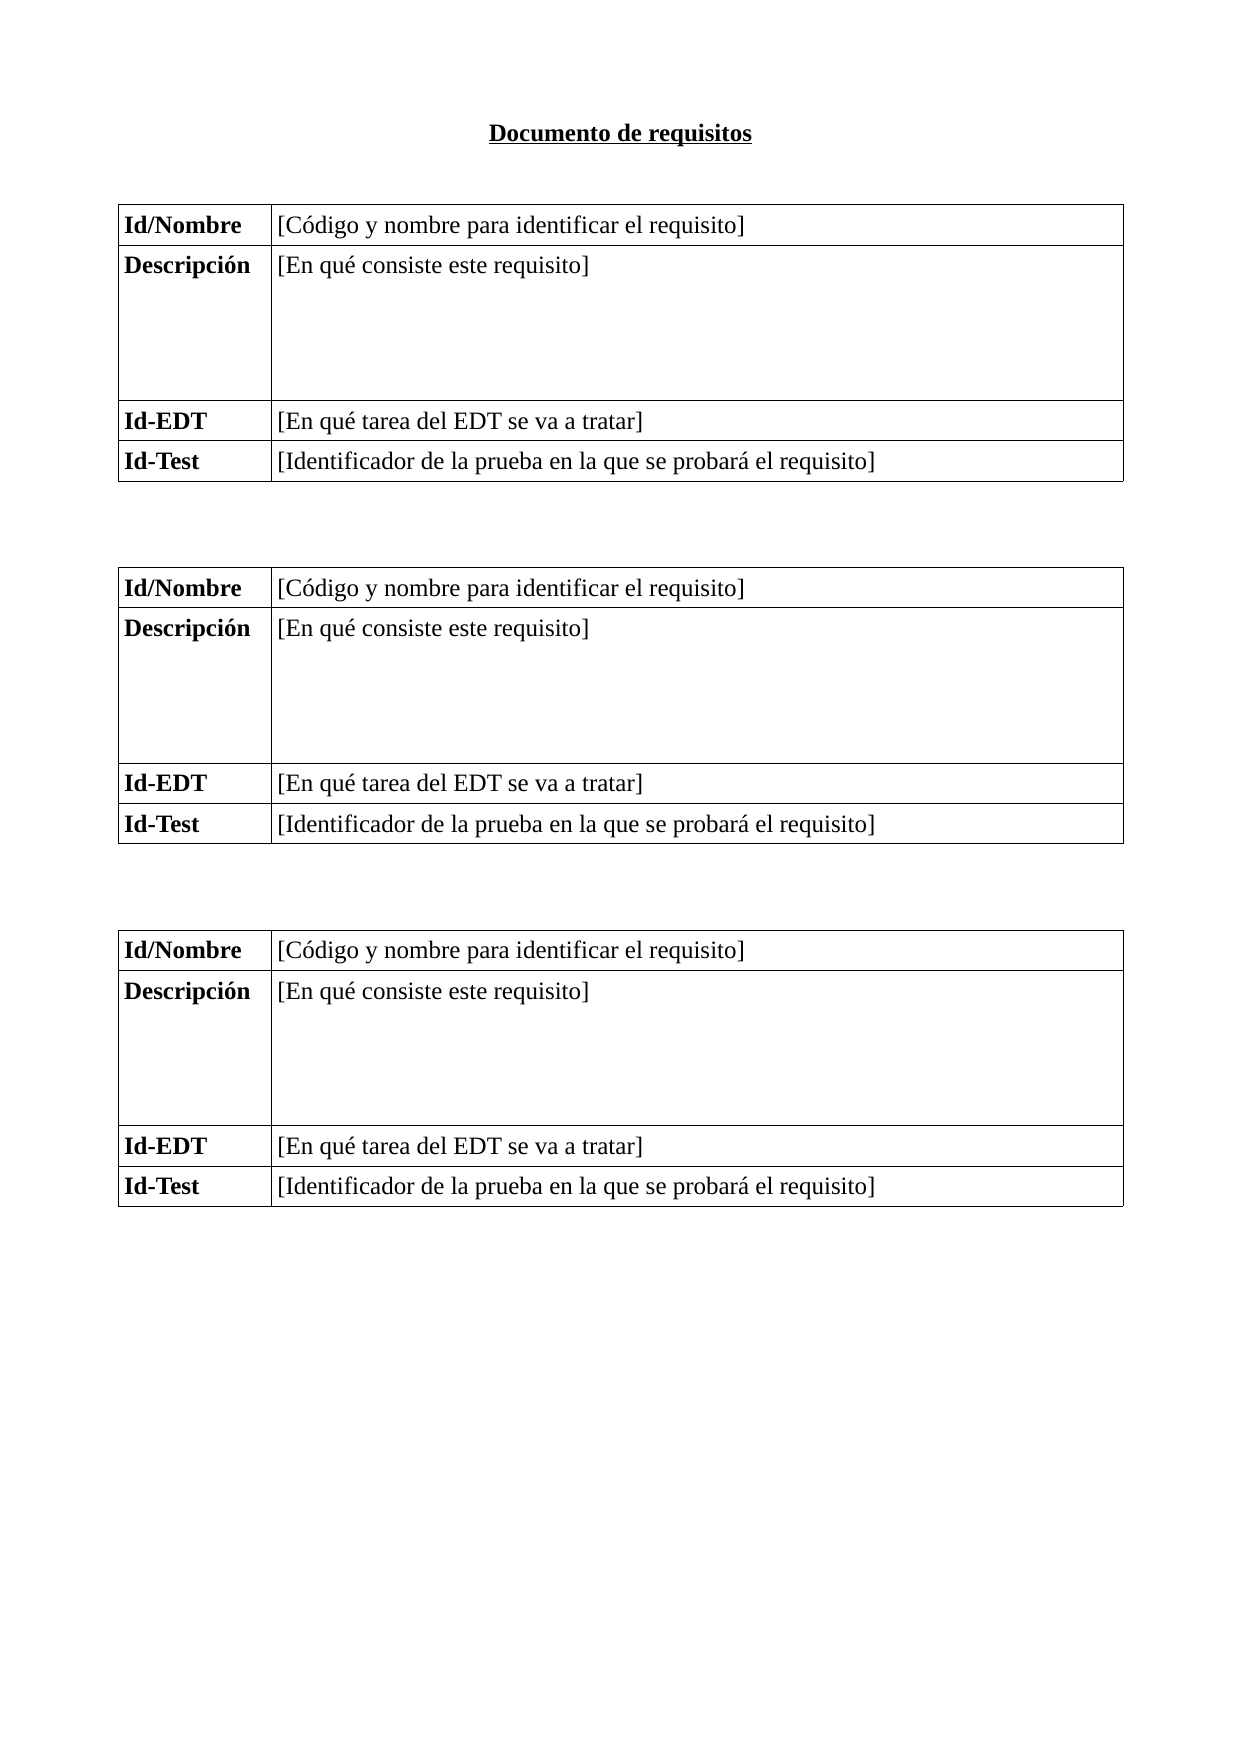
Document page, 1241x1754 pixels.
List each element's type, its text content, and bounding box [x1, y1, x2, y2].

table_header [Código y nombre para identificar el requisito] [272, 931, 1123, 970]
table_cell [En qué tarea del EDT se va a tratar] [272, 401, 1123, 440]
table_cell Descripción [119, 246, 271, 400]
table_header Id/Nombre [119, 568, 271, 607]
table_cell Descripción [119, 971, 271, 1125]
table_cell [En qué tarea del EDT se va a tratar] [272, 1126, 1123, 1166]
table_header Id/Nombre [119, 931, 271, 970]
table_cell [Identificador de la prueba en la que se probará el requisito] [272, 804, 1123, 843]
table_cell Id-EDT [119, 764, 271, 803]
table_cell Id-EDT [119, 401, 271, 440]
table_cell [Identificador de la prueba en la que se probará el requisito] [272, 441, 1123, 481]
table_cell [En qué tarea del EDT se va a tratar] [272, 764, 1123, 803]
table_cell Id-Test [119, 1167, 271, 1206]
table_cell [En qué consiste este requisito] [272, 246, 1123, 400]
table_cell Id-Test [119, 804, 271, 843]
table_cell Id-EDT [119, 1126, 271, 1166]
table_cell Descripción [119, 608, 271, 763]
table_cell Id-Test [119, 441, 271, 481]
table_header [Código y nombre para identificar el requisito] [272, 568, 1123, 607]
table_cell [Identificador de la prueba en la que se probará el requisito] [272, 1167, 1123, 1206]
table_cell [En qué consiste este requisito] [272, 971, 1123, 1125]
table_header [Código y nombre para identificar el requisito] [272, 205, 1123, 245]
table_header Id/Nombre [119, 205, 271, 245]
text Documento de requisitos [118, 118, 1122, 147]
table_cell [En qué consiste este requisito] [272, 608, 1123, 763]
